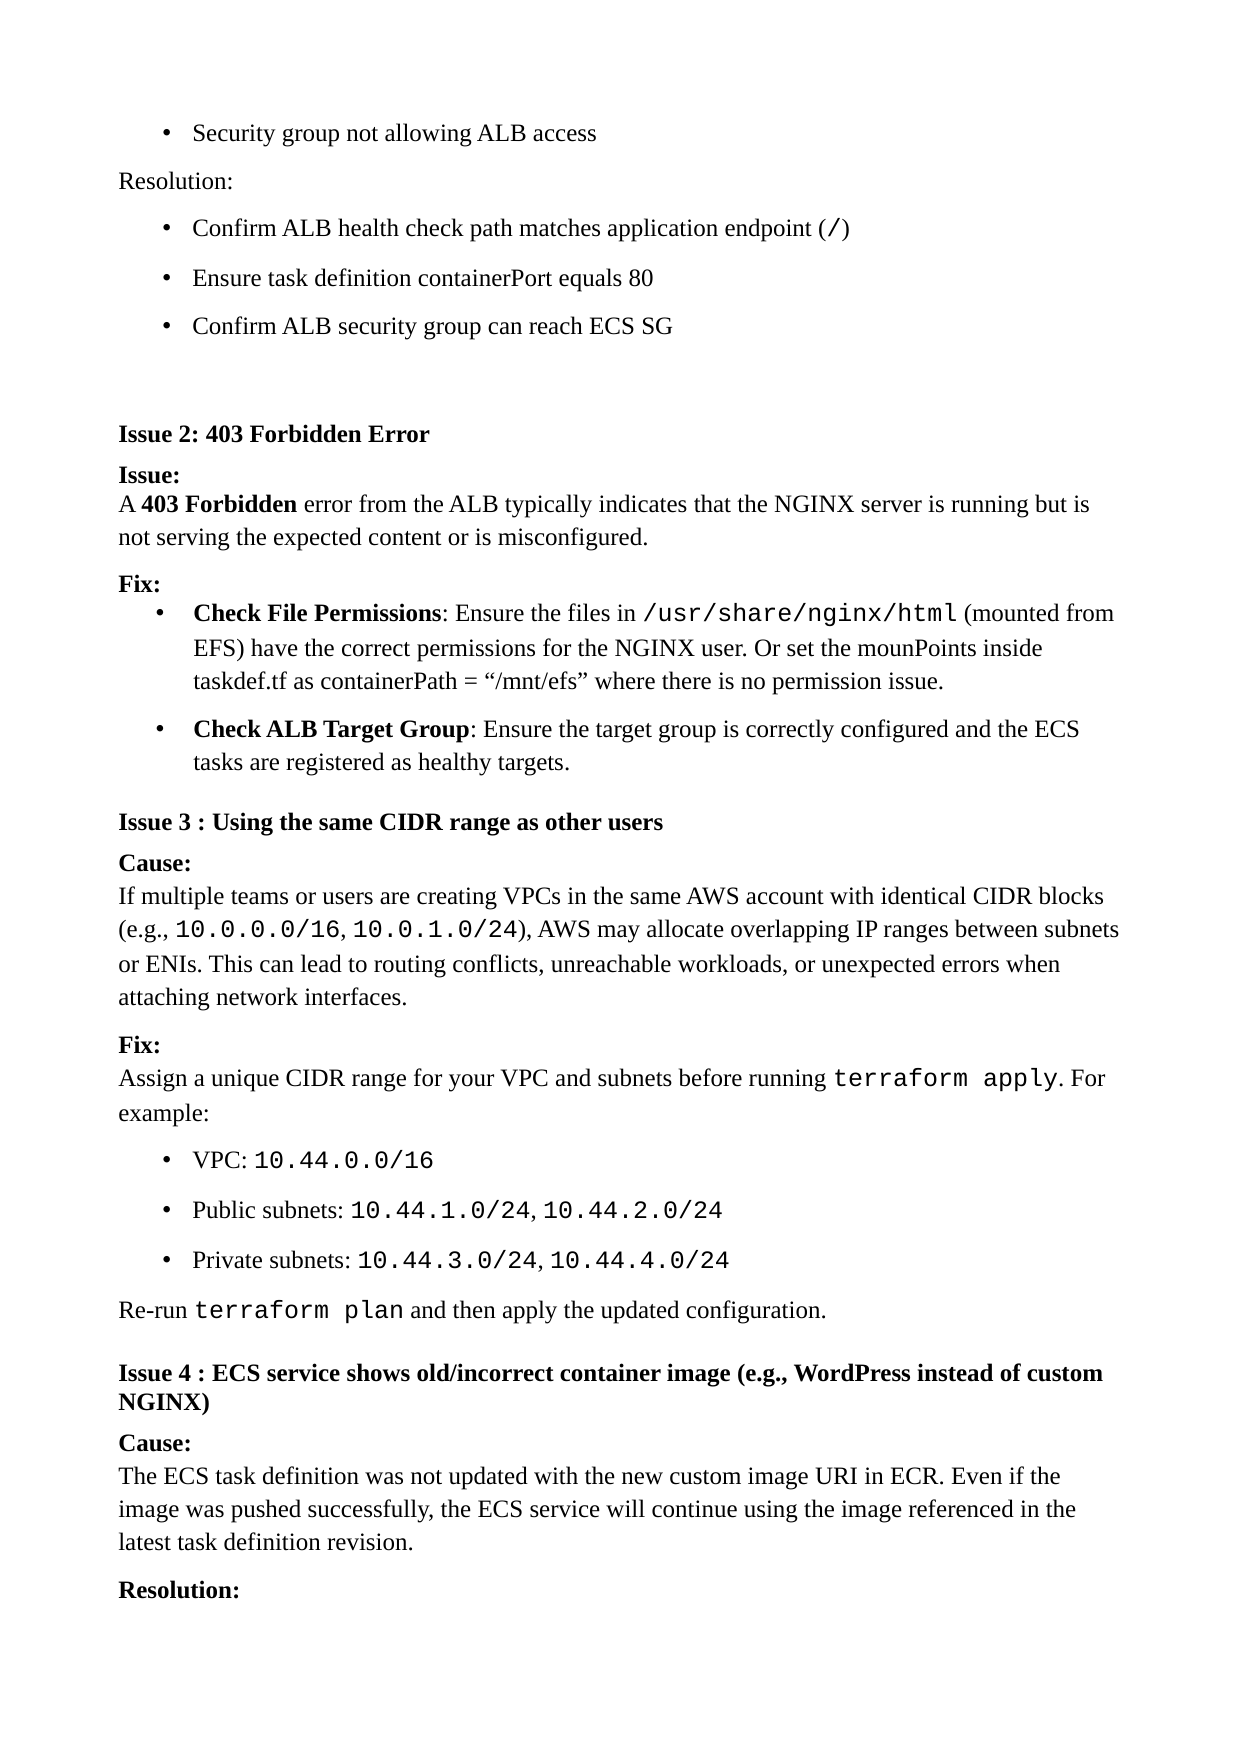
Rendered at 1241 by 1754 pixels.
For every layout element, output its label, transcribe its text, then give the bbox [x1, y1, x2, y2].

text Fix: Assign a unique CIDR range for your VPC and subnets before running terraform apply. For example: [118, 1030, 1122, 1127]
list Confirm ALB health check path matches application endpoint (/) [162, 213, 1122, 244]
list Security group not allowing ALB access [162, 118, 1122, 147]
text Resolution: [118, 166, 1122, 194]
text Cause: The ECS task definition was not updated with the new custom image URI in ECR. Even if the image was pushed successfully, the ECS service will continue using the image referenced in the latest task definition revision. [118, 1428, 1122, 1556]
subtitle Issue 3 : Using the same CIDR range as other users [118, 807, 1122, 836]
text Re-run terraform plan and then apply the updated configuration. [118, 1296, 1122, 1326]
text A 403 Forbidden error from the ALB typically indicates that the NGINX server is running but is not serving the expected content or is misconfigured. [118, 489, 1122, 550]
list VPC: 10.44.0.0/16 [162, 1146, 1122, 1176]
text Issue: [118, 460, 1122, 489]
list Check File Permissions: Ensure the files in /usr/share/nginx/html (mounted from EFS) have the correct permissions for the NGINX user. Or set the mounPoints inside taskdef.tf as containerPath = “/mnt/efs” where there is no permission issue. [156, 598, 1122, 695]
list Confirm ALB security group can reach ECS SG [162, 311, 1122, 340]
text Cause: If multiple teams or users are creating VPCs in the same AWS account with identical CIDR blocks (e.g., 10.0.0.0/16, 10.0.1.0/24), AWS may allocate overlapping IP ranges between subnets or ENIs. This can lead to routing conflicts, unreachable workloads, or unexpected errors when attaching network interfaces. [118, 848, 1122, 1011]
list Ensure task definition containerPort equals 80 [162, 263, 1122, 292]
subtitle Issue 2: 403 Forbidden Error [118, 419, 1122, 447]
list Private subnets: 10.44.3.0/24, 10.44.4.0/24 [162, 1246, 1122, 1276]
text Fix: [118, 569, 1122, 598]
subtitle Issue 4 : ECS service shows old/incorrect container image (e.g., WordPress instead of custom NGINX) [118, 1358, 1122, 1416]
list Check ALB Target Group: Ensure the target group is correctly configured and the ECS tasks are registered as healthy targets. [156, 714, 1122, 776]
text Resolution: [118, 1575, 1122, 1603]
list Public subnets: 10.44.1.0/24, 10.44.2.0/24 [162, 1196, 1122, 1226]
